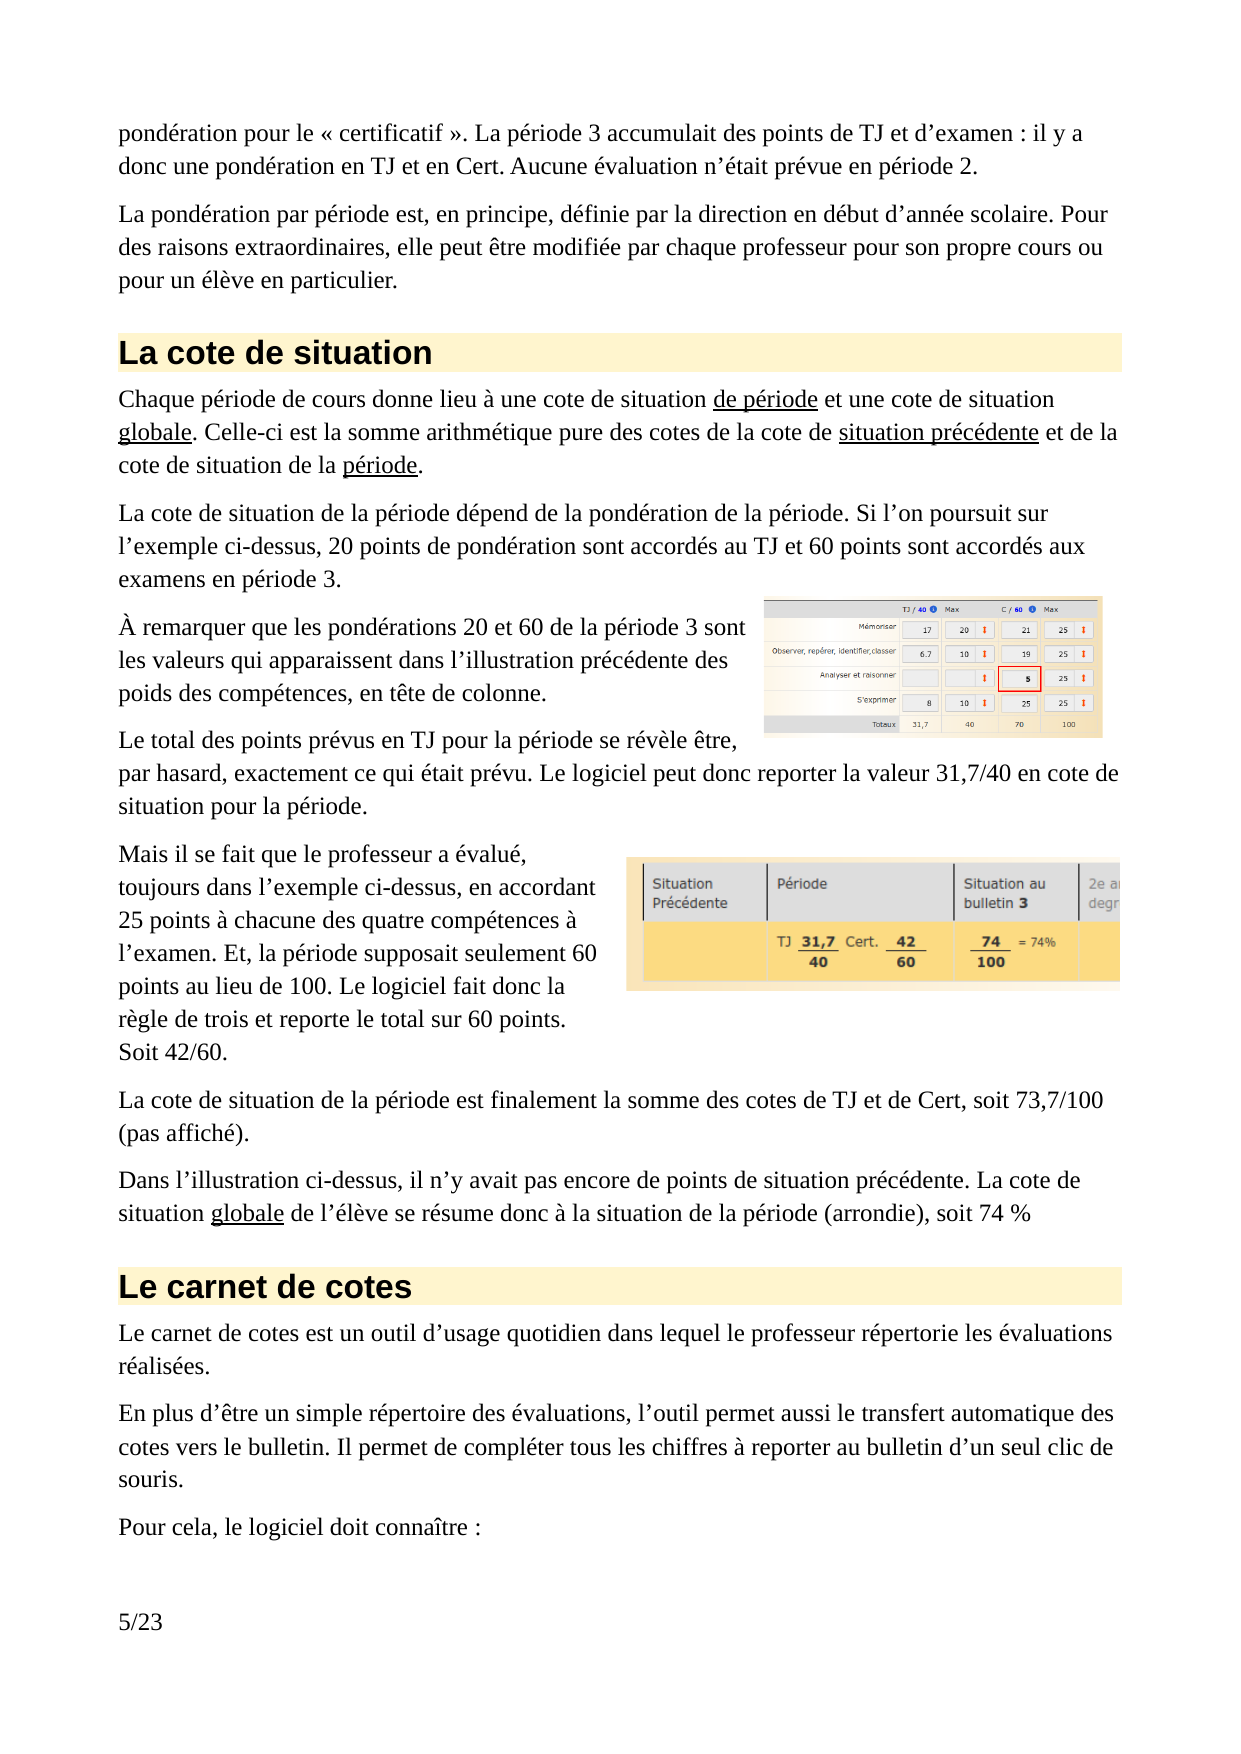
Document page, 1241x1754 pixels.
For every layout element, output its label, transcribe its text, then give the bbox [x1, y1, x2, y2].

text Chaque période de cours donne lieu à une cote de situation de période et une cote de situation globale. Celle-ci est la somme arithmétique pure des cotes de la cote de situation précédente et de la cote de situation de la période. [118, 384, 1122, 479]
text En plus d’être un simple répertoire des évaluations, l’outil permet aussi le transfert automatique des cotes vers le bulletin. Il permet de compléter tous les chiffres à reporter au bulletin d’un seul clic de souris. [118, 1398, 1122, 1493]
text La pondération par période est, en principe, définie par la direction en début d’année scolaire. Pour des raisons extraordinaires, elle peut être modifiée par chaque professeur pour son propre cours ou pour un élève en particulier. [118, 199, 1122, 293]
subtitle La cote de situation [118, 333, 1122, 372]
text La cote de situation de la période est finalement la somme des cotes de TJ et de Cert, soit 73,7/100 (pas affiché). [118, 1085, 1122, 1146]
text pondération pour le « certificatif ». La période 3 accumulait des points de TJ et d’examen : il y a donc une pondération en TJ et en Cert. Aucune évaluation n’était prévue en période 2. [118, 118, 1122, 180]
text Le carnet de cotes est un outil d’usage quotidien dans lequel le professeur répertorie les évaluations réalisées. [118, 1318, 1122, 1380]
picture [763, 596, 1103, 738]
text Le total des points prévus en TJ pour la période se révèle être, par hasard, exactement ce qui était prévu. Le logiciel peut donc reporter la valeur 31,7/40 en cote de situation pour la période. [118, 725, 1122, 820]
text Mais il se fait que le professeur a évalué, toujours dans l’exemple ci-dessus, en accordant 25 points à chacune des quatre compétences à l’examen. Et, la période supposait seulement 60 points au lieu de 100. Le logiciel fait donc la règle de trois et reporte le total sur 60 points. Soit 42/60. [118, 839, 1122, 1066]
text La cote de situation de la période dépend de la pondération de la période. Si l’on poursuit sur l’exemple ci-dessus, 20 points de pondération sont accordés au TJ et 60 points sont accordés aux examens en période 3. [118, 498, 1122, 593]
text À remarquer que les pondérations 20 et 60 de la période 3 sont les valeurs qui apparaissent dans l’illustration précédente des poids des compétences, en tête de colonne. [118, 612, 763, 706]
text Dans l’illustration ci-dessus, il n’y avait pas encore de points de situation précédente. La cote de situation globale de l’élève se résume donc à la situation de la période (arrondie), soit 74 % [118, 1165, 1122, 1227]
subtitle Le carnet de cotes [118, 1267, 1122, 1305]
picture [626, 857, 1120, 991]
text Pour cela, le logiciel doit connaître : [118, 1512, 1122, 1541]
